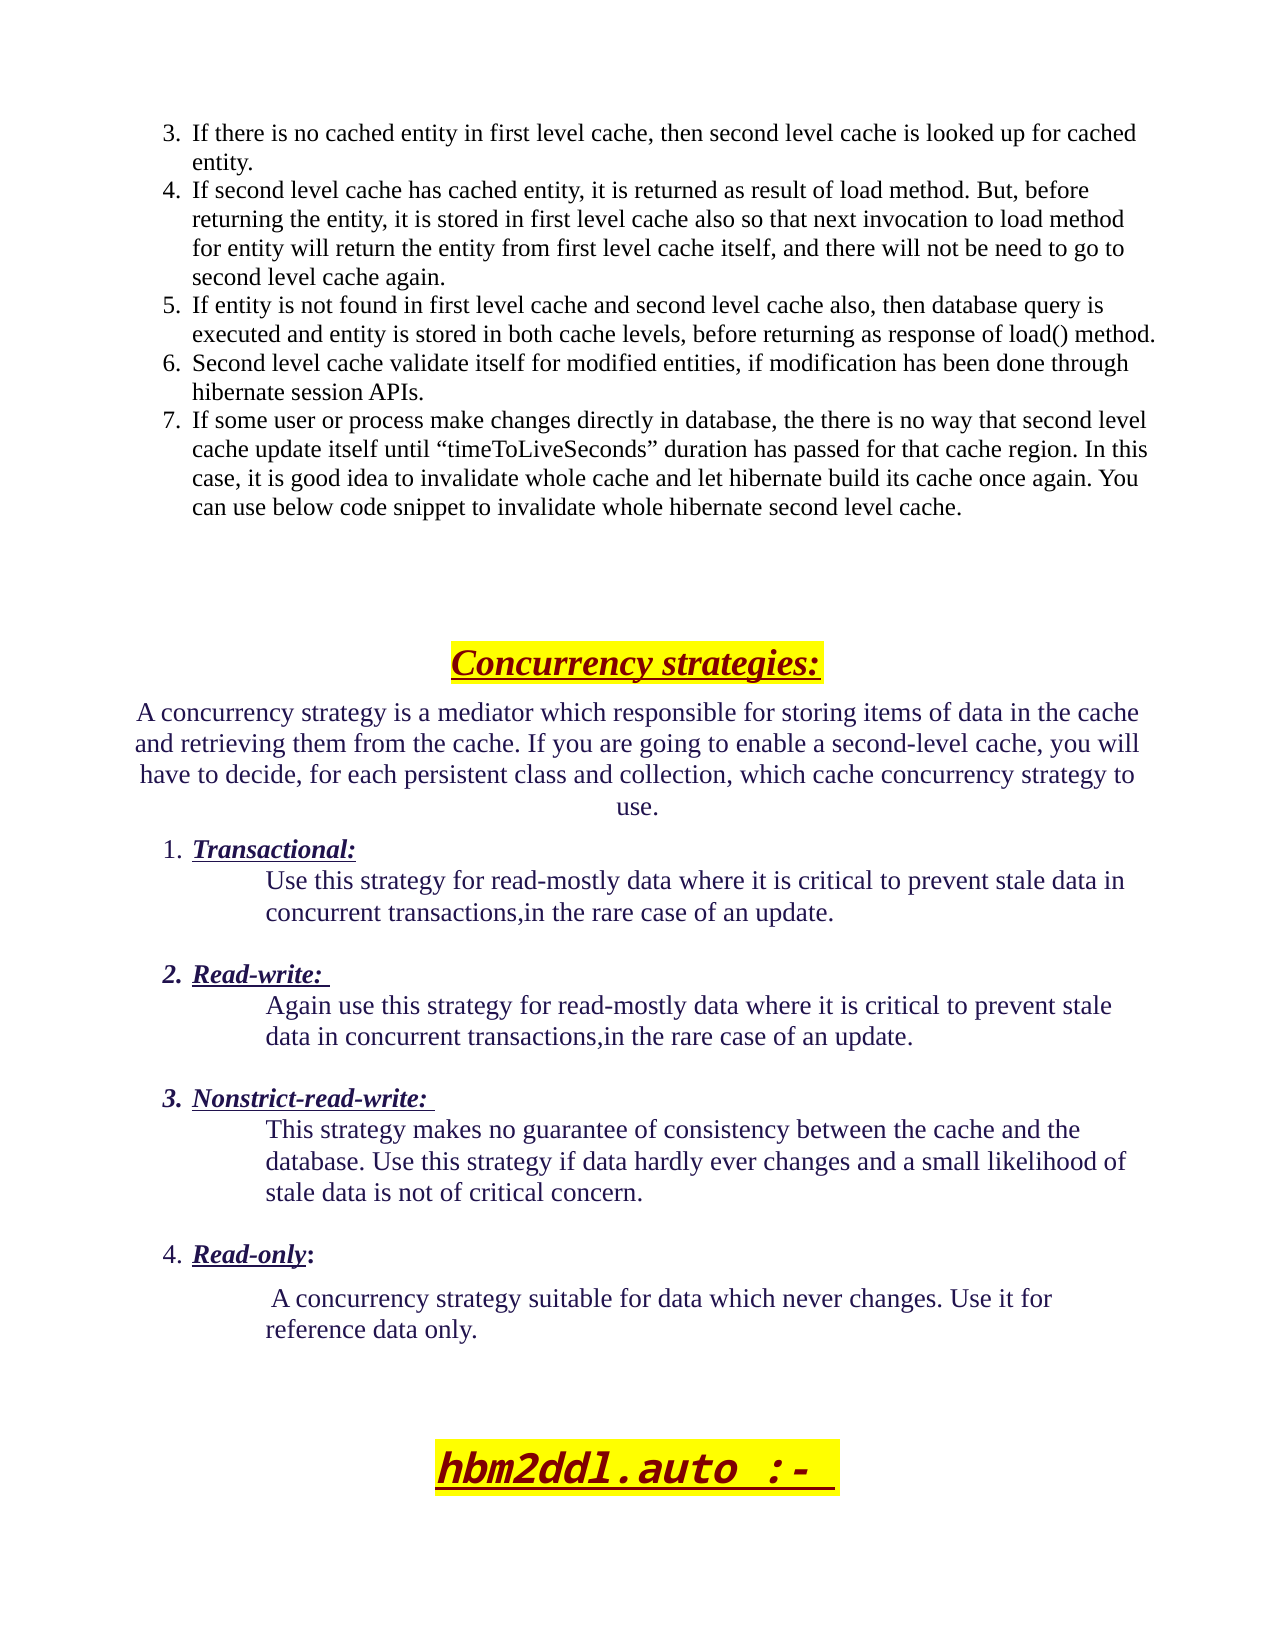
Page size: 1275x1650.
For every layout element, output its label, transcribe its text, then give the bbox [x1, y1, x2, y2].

text A concurrency strategy is a mediator which responsible for storing items of data in the cache and retrieving them from the cache. If you are going to enable a second-level cache, you will have to decide, for each persistent class and collection, which cache concurrency strategy to use. [118, 696, 1157, 821]
list If entity is not found in first level cache and second level cache also, then database query is executed and entity is stored in both cache levels, before returning as response of load() method. [162, 291, 1157, 348]
list This strategy makes no guarantee of consistency between the cache and the database. Use this strategy if data hardly ever changes and a small likelihood of stale data is not of critical concern. [236, 1114, 1157, 1207]
list Read-write: [162, 958, 1157, 989]
list Read-only: [162, 1238, 1157, 1269]
list Second level cache validate itself for modified entities, if modification has been done through hibernate session APIs. [162, 348, 1157, 406]
list Nonstrict-read-write: [162, 1082, 1157, 1114]
list A concurrency strategy suitable for data which never changes. Use it for reference data only. [236, 1282, 1157, 1344]
list Transactional: [162, 833, 1157, 864]
list If second level cache has cached entity, it is returned as result of load method. But, before returning the entity, it is stored in first level cache also so that next invocation to load method for entity will return the entity from first level cache itself, and there will not be need to go to second level cache again. [162, 176, 1157, 291]
list If there is no cached entity in first level cache, then second level cache is looked up for cached entity. [162, 118, 1157, 176]
list Use this strategy for read-mostly data where it is critical to prevent stale data in concurrent transactions,in the rare case of an update. [236, 864, 1157, 927]
list If some user or process make changes directly in database, the there is no way that second level cache update itself until “timeToLiveSeconds” duration has passed for that cache region. In this case, it is good idea to invalidate whole cache and let hibernate build its cache once again. You can use below code snippet to invalidate whole hibernate second level cache. [162, 406, 1157, 521]
subtitle Concurrency strategies: [118, 641, 1157, 684]
list Again use this strategy for read-mostly data where it is critical to prevent stale data in concurrent transactions,in the rare case of an update. [236, 989, 1157, 1051]
text hbm2ddl.auto :- [118, 1439, 1157, 1496]
